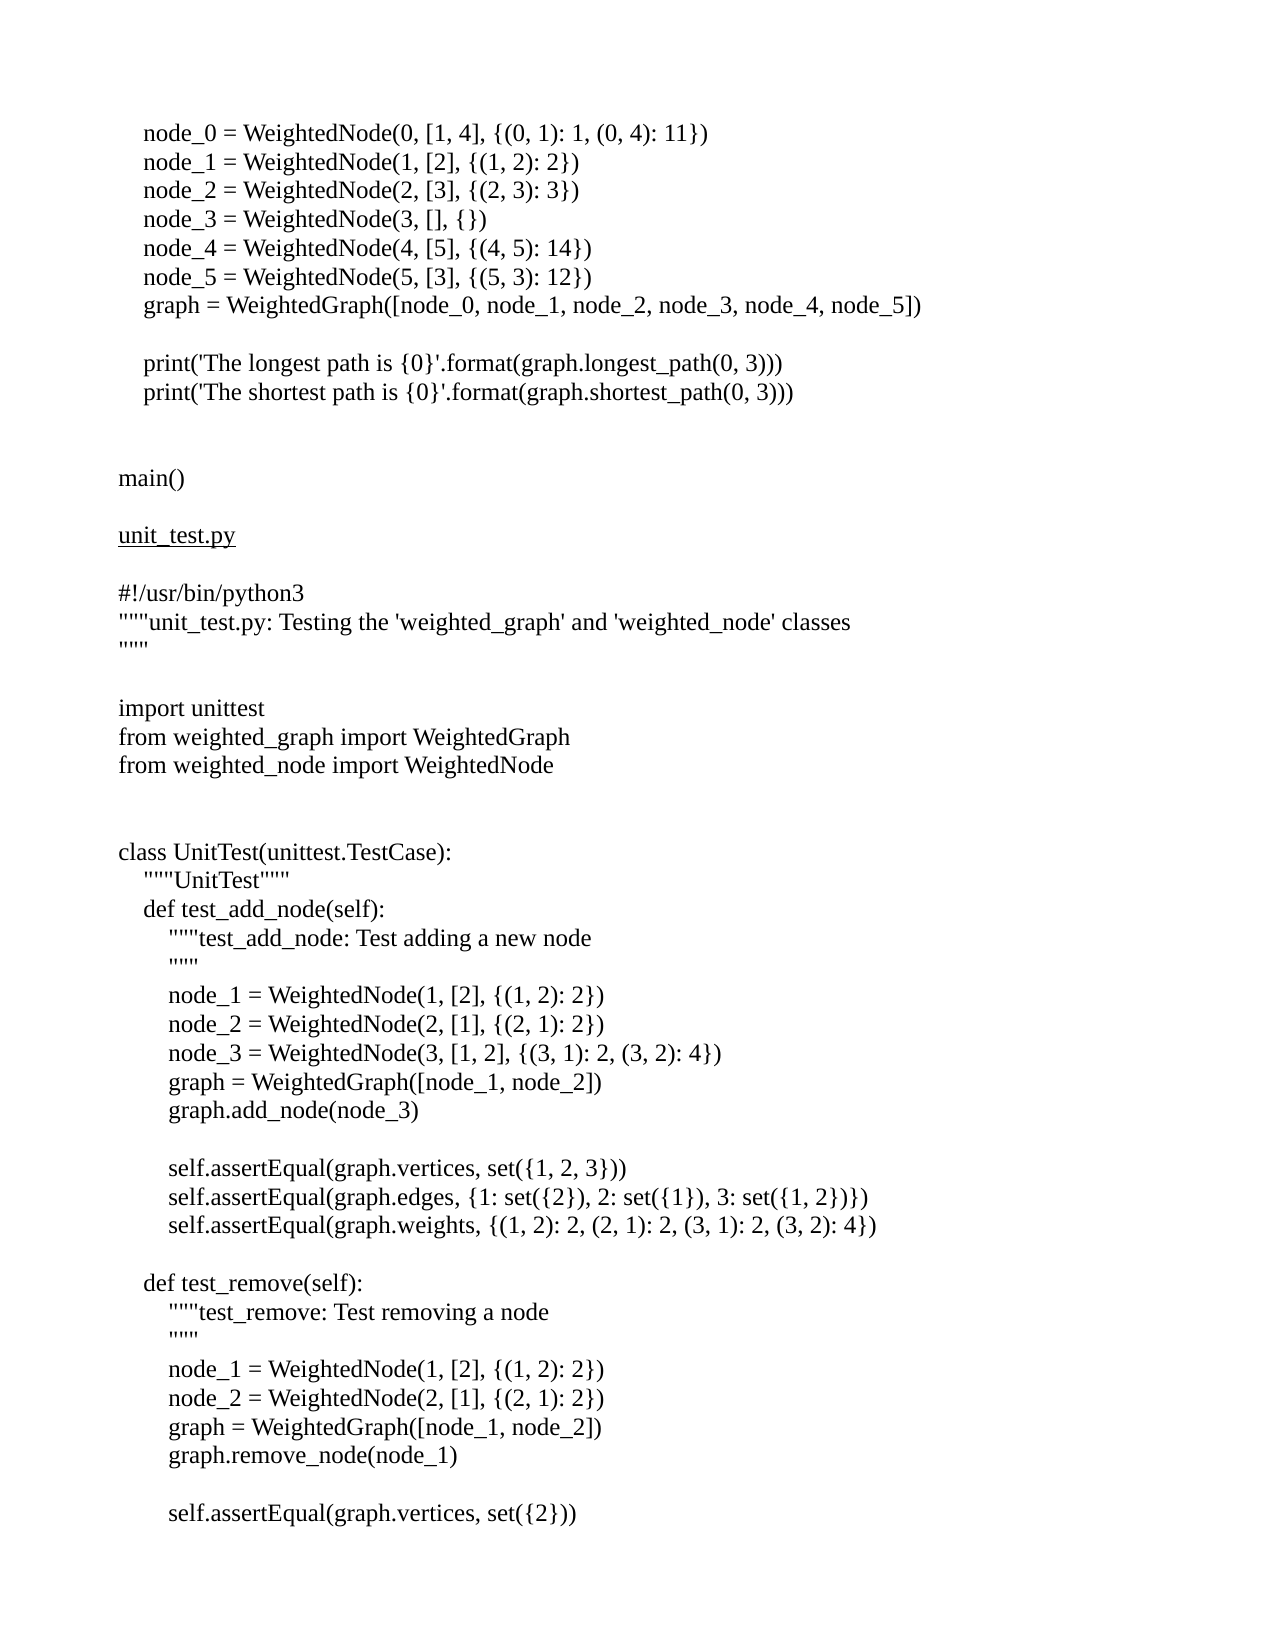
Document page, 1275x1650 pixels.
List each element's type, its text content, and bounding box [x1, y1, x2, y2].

text node_2 = WeightedNode(2, [1], {(2, 1): 2}) [118, 1009, 1157, 1038]
text """ [118, 1326, 1157, 1354]
text node_0 = WeightedNode(0, [1, 4], {(0, 1): 1, (0, 4): 11}) [118, 118, 1157, 147]
text self.assertEqual(graph.edges, {1: set({2}), 2: set({1}), 3: set({1, 2})}) [118, 1182, 1157, 1211]
text node_5 = WeightedNode(5, [3], {(5, 3): 12}) [118, 262, 1157, 291]
text print('The longest path is {0}'.format(graph.longest_path(0, 3))) [118, 348, 1157, 377]
text node_2 = WeightedNode(2, [3], {(2, 3): 3}) [118, 176, 1157, 204]
text def test_remove(self): [118, 1268, 1157, 1297]
text graph = WeightedGraph([node_0, node_1, node_2, node_3, node_4, node_5]) [118, 291, 1157, 319]
text graph.remove_node(node_1) [118, 1441, 1157, 1469]
text from weighted_node import WeightedNode [118, 751, 1157, 779]
text """test_remove: Test removing a node [118, 1297, 1157, 1326]
text #!/usr/bin/python3 [118, 578, 1157, 607]
text """test_add_node: Test adding a new node [118, 923, 1157, 952]
text """ [118, 636, 1157, 664]
text node_4 = WeightedNode(4, [5], {(4, 5): 14}) [118, 233, 1157, 262]
text node_1 = WeightedNode(1, [2], {(1, 2): 2}) [118, 1354, 1157, 1383]
text node_3 = WeightedNode(3, [1, 2], {(3, 1): 2, (3, 2): 4}) [118, 1038, 1157, 1067]
text graph = WeightedGraph([node_1, node_2]) [118, 1067, 1157, 1096]
text print('The shortest path is {0}'.format(graph.shortest_path(0, 3))) [118, 377, 1157, 406]
text node_3 = WeightedNode(3, [], {}) [118, 204, 1157, 233]
text unit_test.py [118, 521, 1157, 549]
text self.assertEqual(graph.vertices, set({1, 2, 3})) [118, 1153, 1157, 1182]
text """ [118, 952, 1157, 981]
text """UnitTest""" [118, 866, 1157, 894]
text node_1 = WeightedNode(1, [2], {(1, 2): 2}) [118, 981, 1157, 1009]
text main() [118, 463, 1157, 492]
text """unit_test.py: Testing the 'weighted_graph' and 'weighted_node' classes [118, 607, 1157, 636]
text def test_add_node(self): [118, 894, 1157, 923]
text class UnitTest(unittest.TestCase): [118, 837, 1157, 866]
text graph.add_node(node_3) [118, 1096, 1157, 1124]
text graph = WeightedGraph([node_1, node_2]) [118, 1412, 1157, 1441]
text from weighted_graph import WeightedGraph [118, 722, 1157, 751]
text node_2 = WeightedNode(2, [1], {(2, 1): 2}) [118, 1383, 1157, 1412]
text self.assertEqual(graph.weights, {(1, 2): 2, (2, 1): 2, (3, 1): 2, (3, 2): 4}) [118, 1211, 1157, 1239]
text node_1 = WeightedNode(1, [2], {(1, 2): 2}) [118, 147, 1157, 176]
text import unittest [118, 693, 1157, 722]
text self.assertEqual(graph.vertices, set({2})) [118, 1498, 1157, 1527]
